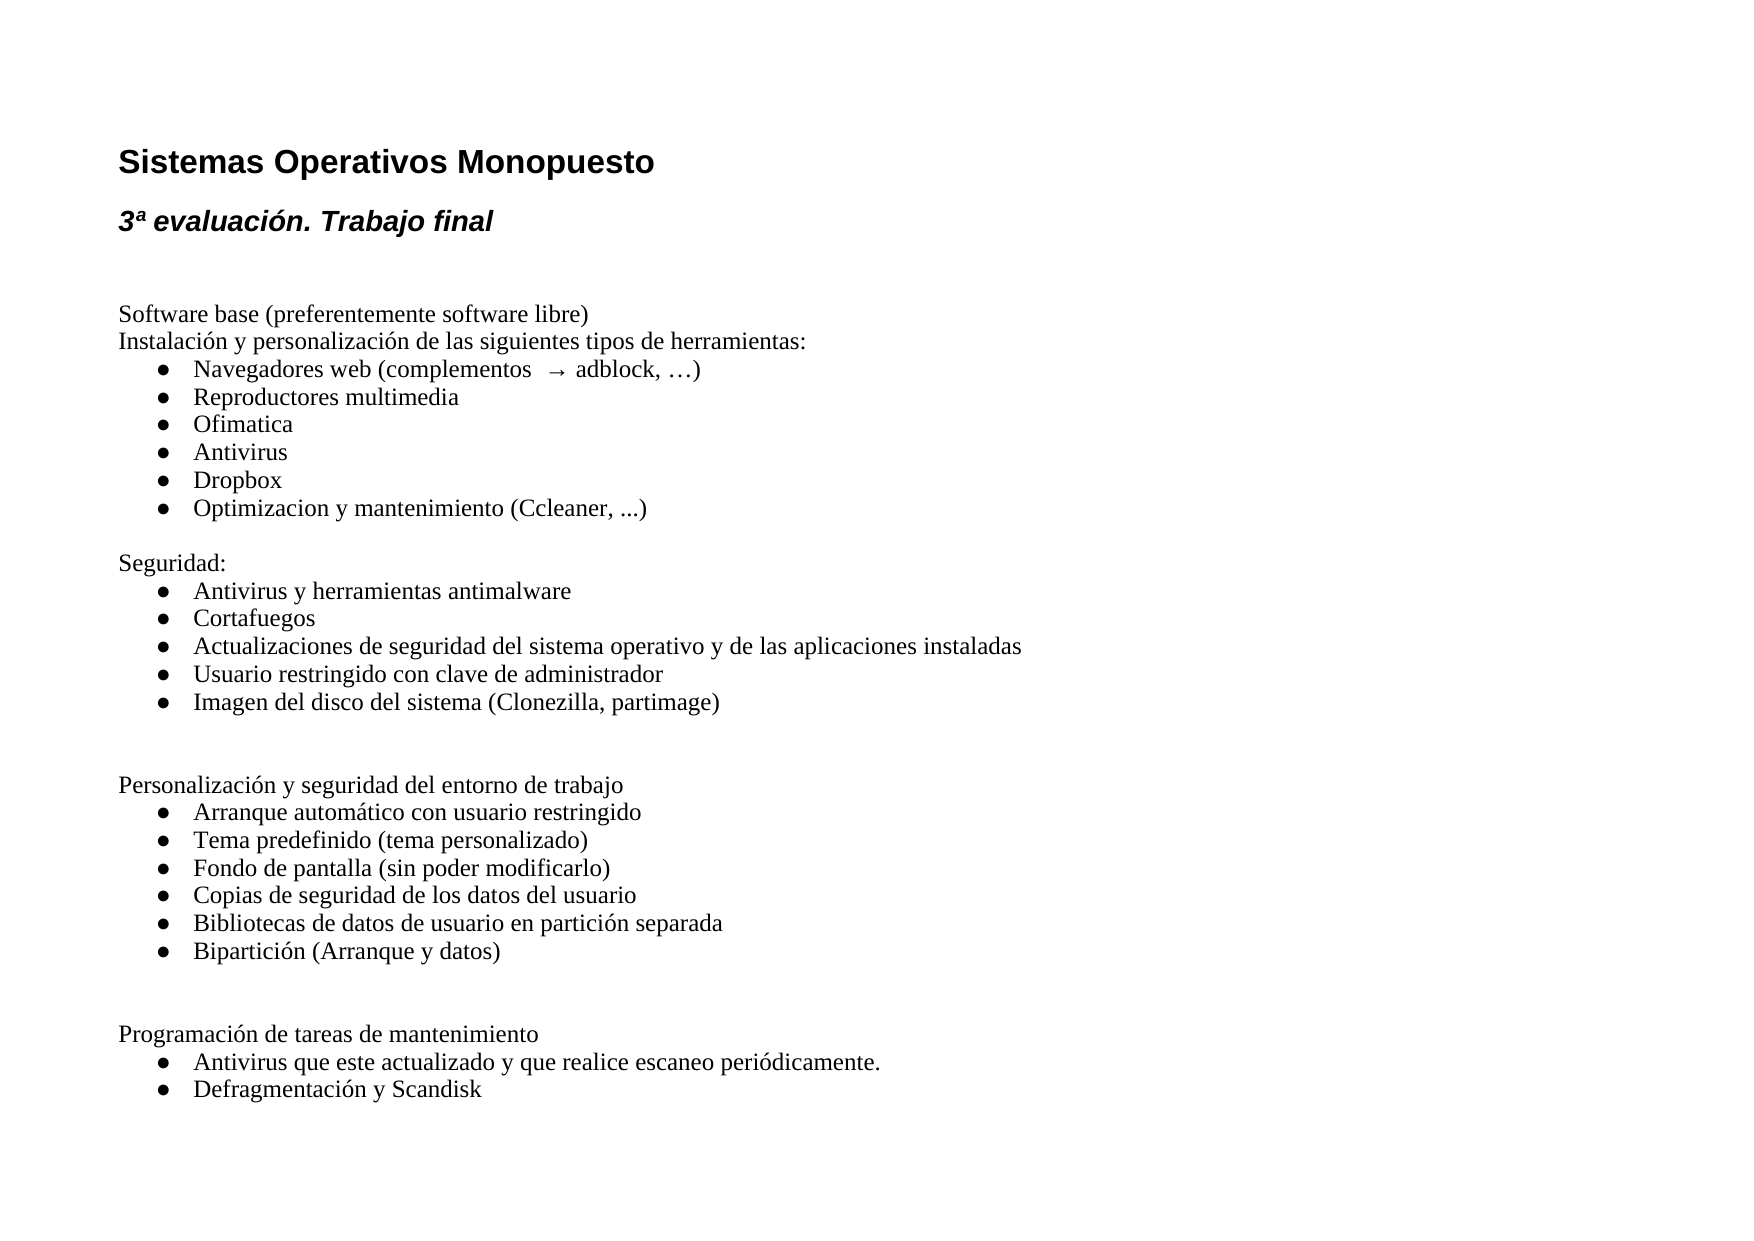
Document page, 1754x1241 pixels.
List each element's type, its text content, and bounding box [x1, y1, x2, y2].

list Ofimatica [156, 411, 1636, 438]
text Software base (preferentemente software libre) [118, 300, 1636, 327]
list Defragmentación y Scandisk [156, 1076, 1636, 1103]
list Optimizacion y mantenimiento (Ccleaner, ...) [156, 494, 1636, 521]
list Fondo de pantalla (sin poder modificarlo) [156, 854, 1636, 882]
list Actualizaciones de seguridad del sistema operativo y de las aplicaciones instaladas [156, 632, 1636, 660]
list Arranque automático con usuario restringido [156, 798, 1636, 826]
list Antivirus y herramientas antimalware [156, 577, 1636, 604]
text Seguridad: [118, 549, 1636, 577]
list Antivirus que este actualizado y que realice escaneo periódicamente. [156, 1048, 1636, 1076]
text Instalación y personalización de las siguientes tipos de herramientas: [118, 327, 1636, 355]
list Bipartición (Arranque y datos) [156, 937, 1636, 965]
list Reproductores multimedia [156, 383, 1636, 411]
text Personalización y seguridad del entorno de trabajo [118, 771, 1636, 798]
subtitle 3ª evaluación. Trabajo final [118, 205, 1636, 238]
list Cortafuegos [156, 604, 1636, 632]
list Bibliotecas de datos de usuario en partición separada [156, 909, 1636, 937]
list Imagen del disco del sistema (Clonezilla, partimage) [156, 688, 1636, 715]
subtitle Sistemas Operativos Monopuesto [118, 143, 1636, 180]
list Copias de seguridad de los datos del usuario [156, 882, 1636, 909]
list Antivirus [156, 438, 1636, 466]
list Usuario restringido con clave de administrador [156, 660, 1636, 688]
list Tema predefinido (tema personalizado) [156, 826, 1636, 854]
text Programación de tareas de mantenimiento [118, 1020, 1636, 1048]
list Navegadores web (complementos → adblock, …) [156, 355, 1636, 383]
list Dropbox [156, 466, 1636, 494]
